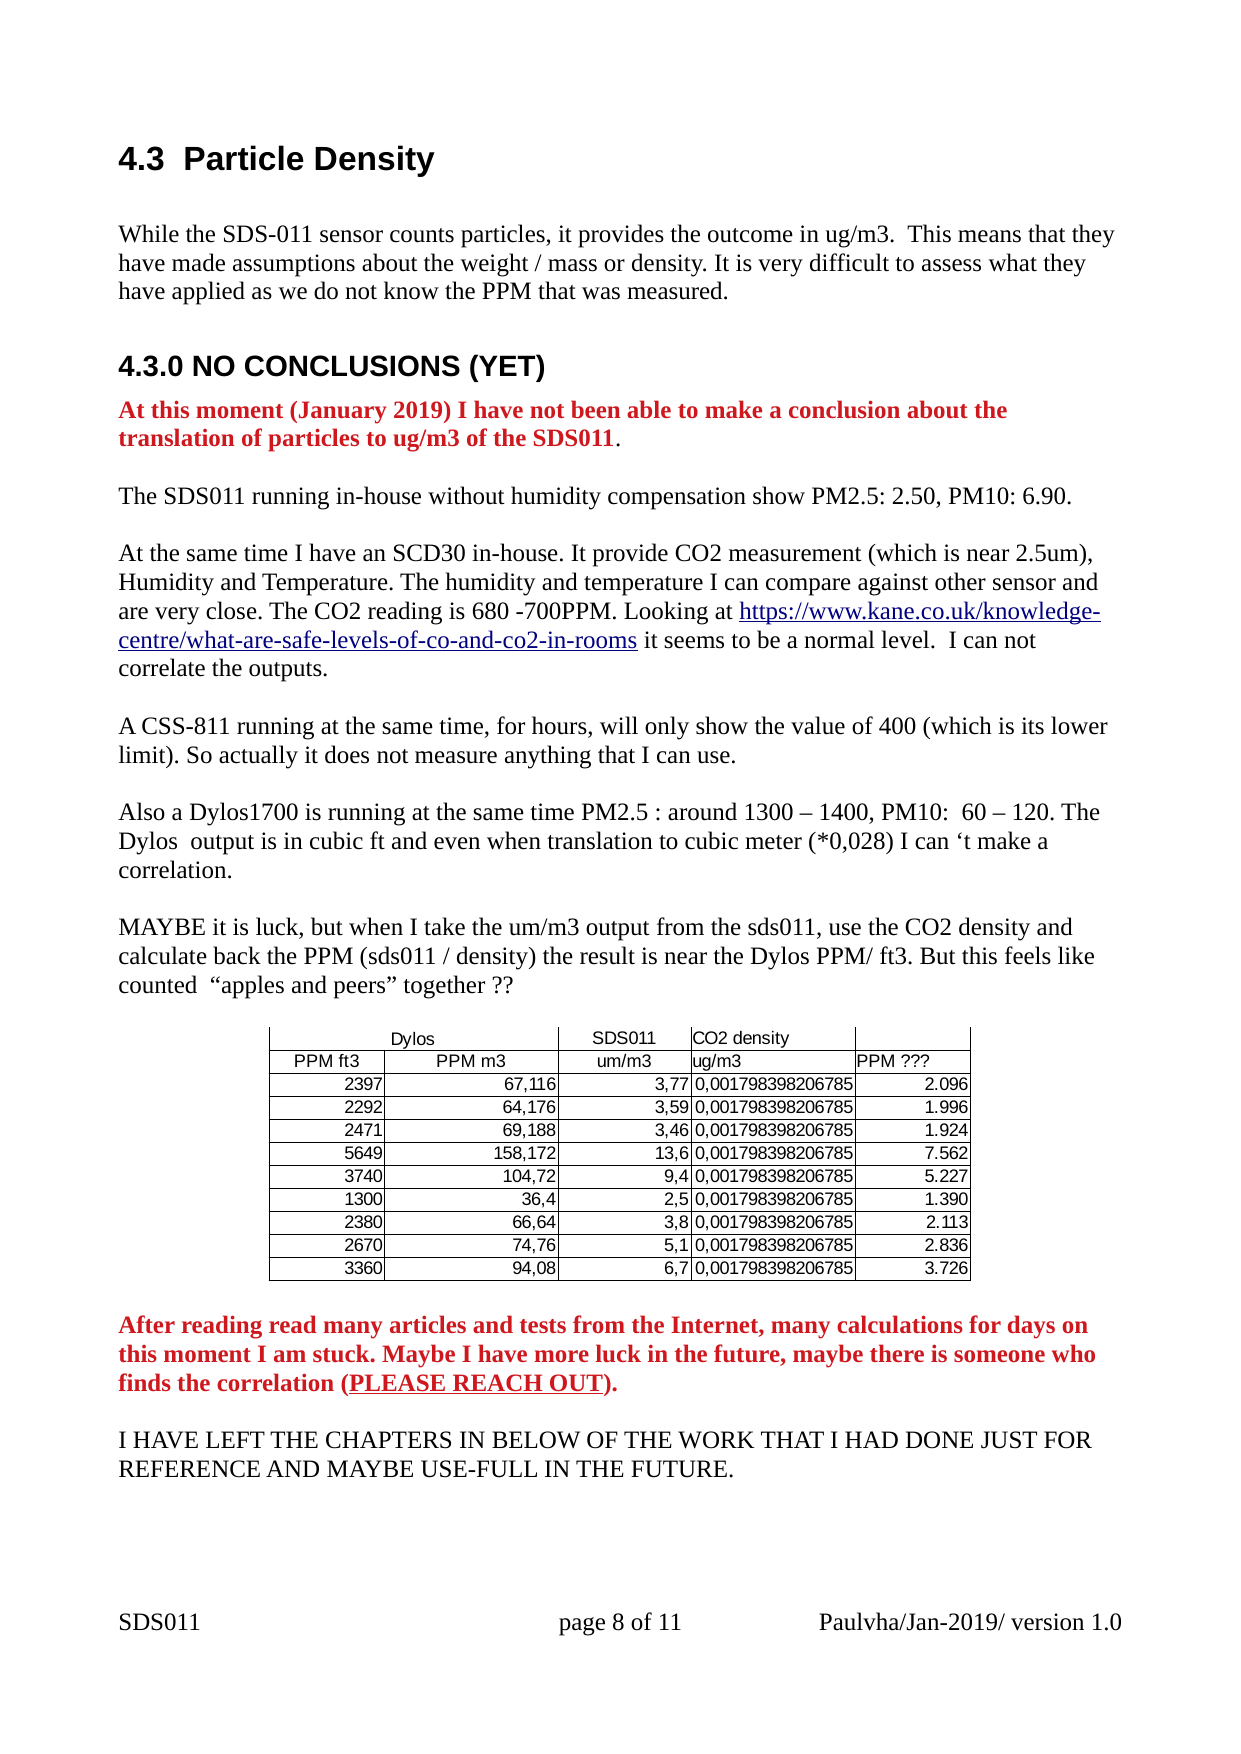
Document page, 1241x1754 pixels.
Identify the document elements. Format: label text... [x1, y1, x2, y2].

text After reading read many articles and tests from the Internet, many calculations for days on this moment I am stuck. Maybe I have more luck in the future, maybe there is someone who finds the correlation (PLEASE REACH OUT). [118, 1311, 1122, 1397]
text At the same time I have an SCD30 in-house. It provide CO2 measurement (which is near 2.5um), Humidity and Temperature. The humidity and temperature I can compare against other sensor and are very close. The CO2 reading is 680 -700PPM. Looking at https://www.kane.co.uk/knowledge-centre/what-are-safe-levels-of-co-and-co2-in-rooms it seems to be a normal level. I can not correlate the outputs. [118, 538, 1122, 682]
text I HAVE LEFT THE CHAPTERS IN BELOW OF THE WORK THAT I HAD DONE JUST FOR REFERENCE AND MAYBE USE-FULL IN THE FUTURE. [118, 1426, 1122, 1483]
text The SDS011 running in-house without humidity compensation show PM2.5: 2.50, PM10: 6.90. [118, 481, 1122, 510]
text MAYBE it is luck, but when I take the um/m3 output from the sds011, use the CO2 density and calculate back the PPM (sds011 / density) the result is near the Dylos PPM/ ft3. But this feels like counted “apples and peers” together ?? [118, 912, 1122, 998]
text While the SDS-011 sensor counts particles, it provides the outcome in ug/m3. This means that they have made assumptions about the weight / mass or density. It is very difficult to assess what they have applied as we do not know the PPM that was measured. [118, 219, 1122, 305]
subtitle 4.3 Particle Density [118, 139, 1122, 178]
text Also a Dylos1700 is running at the same time PM2.5 : around 1300 – 1400, PM10: 60 – 120. The Dylos output is in cubic ft and even when translation to cubic meter (*0,028) I can ‘t make a correlation. [118, 797, 1122, 883]
text At this moment (January 2019) I have not been able to make a conclusion about the translation of particles to ug/m3 of the SDS011. [118, 395, 1122, 452]
text A CSS-811 running at the same time, for hours, will only show the value of 400 (which is its lower limit). So actually it does not measure anything that I can use. [118, 711, 1122, 768]
subtitle 4.3.0 NO CONCLUSIONS (YET) [118, 348, 1122, 382]
